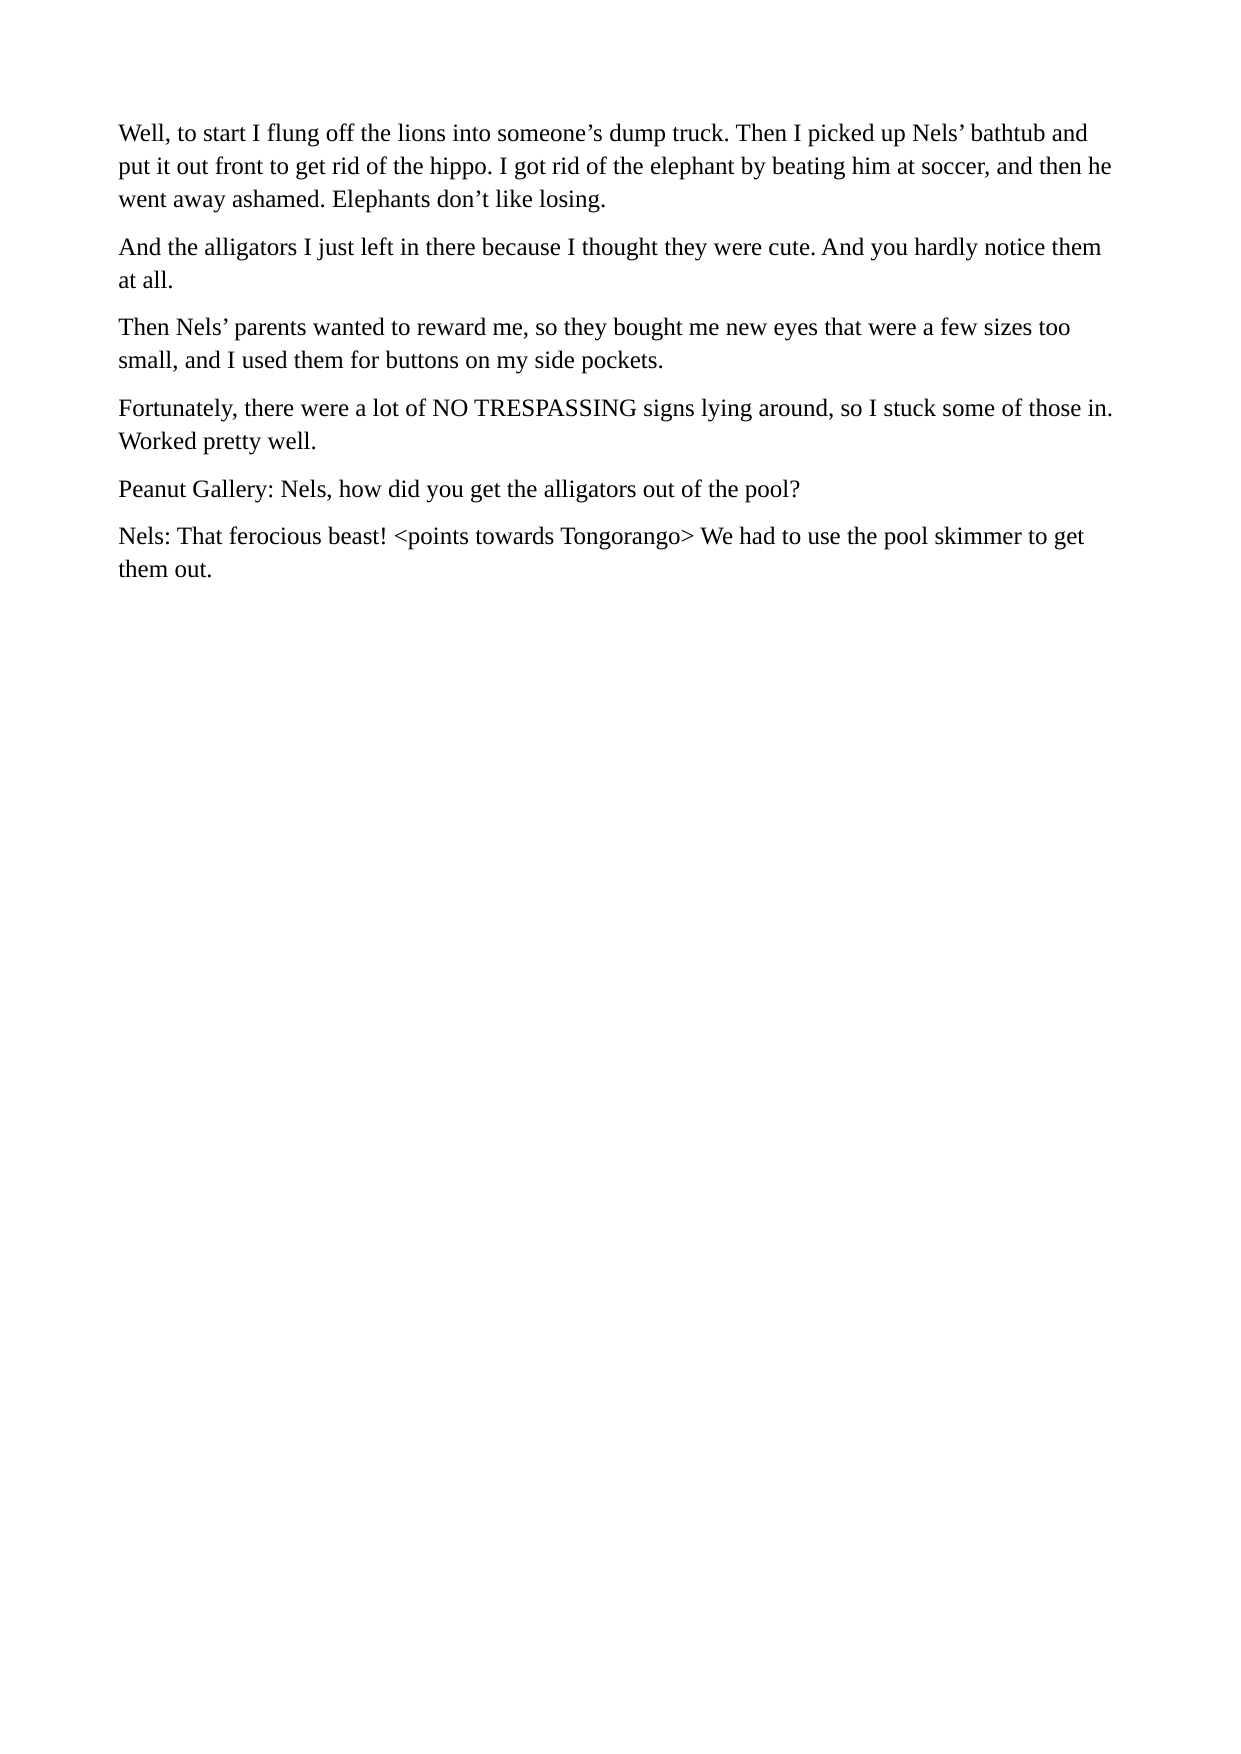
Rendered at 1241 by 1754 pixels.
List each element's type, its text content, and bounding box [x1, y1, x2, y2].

text Well, to start I flung off the lions into someone’s dump truck. Then I picked up Nels’ bathtub and put it out front to get rid of the hippo. I got rid of the elephant by beating him at soccer, and then he went away ashamed. Elephants don’t like losing. [118, 118, 1122, 213]
text Nels: That ferocious beast! <points towards Tongorango> We had to use the pool skimmer to get them out. [118, 521, 1122, 583]
text And the alligators I just left in there because I thought they were cute. And you hardly notice them at all. [118, 232, 1122, 293]
text Then Nels’ parents wanted to reward me, so they bought me new eyes that were a few sizes too small, and I used them for buttons on my side pockets. [118, 312, 1122, 374]
text Peanut Gallery: Nels, how did you get the alligators out of the pool? [118, 474, 1122, 502]
text Fortunately, there were a lot of NO TRESPASSING signs lying around, so I stuck some of those in. Worked pretty well. [118, 393, 1122, 455]
